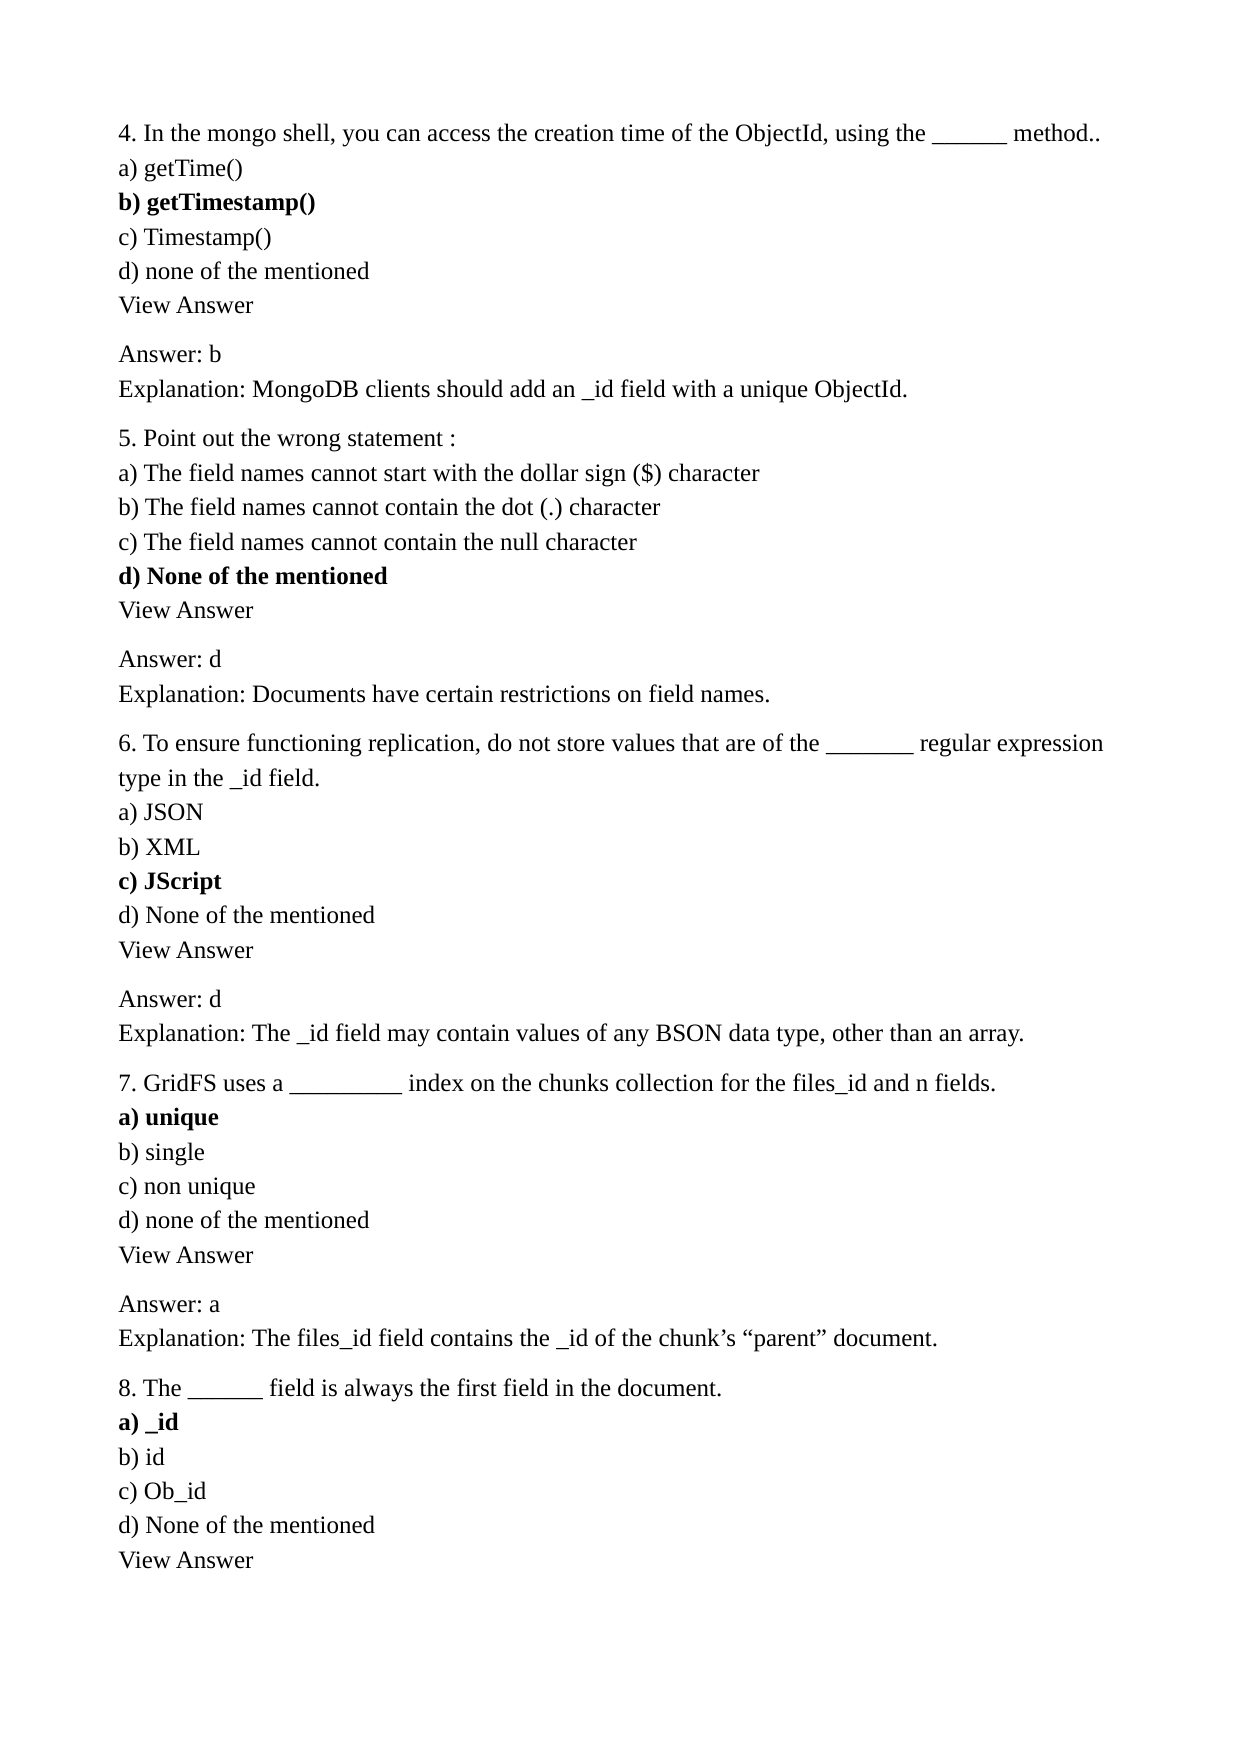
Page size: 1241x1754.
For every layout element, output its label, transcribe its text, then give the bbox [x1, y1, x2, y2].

text 6. To ensure functioning replication, do not store values that are of the _______ regular expression type in the _id field. a) JSON b) XML c) JScript d) None of the mentioned View Answer [118, 728, 1122, 964]
text 8. The ______ field is always the first field in the document. a) _id b) id c) Ob_id d) None of the mentioned View Answer [118, 1373, 1122, 1574]
text 7. GridFS uses a _________ index on the chunks collection for the files_id and n fields. a) unique b) single c) non unique d) none of the mentioned View Answer [118, 1068, 1122, 1269]
text 4. In the mongo shell, you can access the creation time of the ObjectId, using the ______ method.. a) getTime() b) getTimestamp() c) Timestamp() d) none of the mentioned View Answer [118, 118, 1122, 319]
text Answer: a Explanation: The files_id field contains the _id of the chunk’s “parent” document. [118, 1289, 1122, 1352]
text Answer: d Explanation: The _id field may contain values of any BSON data type, other than an array. [118, 984, 1122, 1047]
text 5. Point out the wrong statement : a) The field names cannot start with the dollar sign ($) character b) The field names cannot contain the dot (.) character c) The field names cannot contain the null character d) None of the mentioned View Answer [118, 423, 1122, 624]
text Answer: b Explanation: MongoDB clients should add an _id field with a unique ObjectId. [118, 339, 1122, 403]
text Answer: d Explanation: Documents have certain restrictions on field names. [118, 644, 1122, 708]
